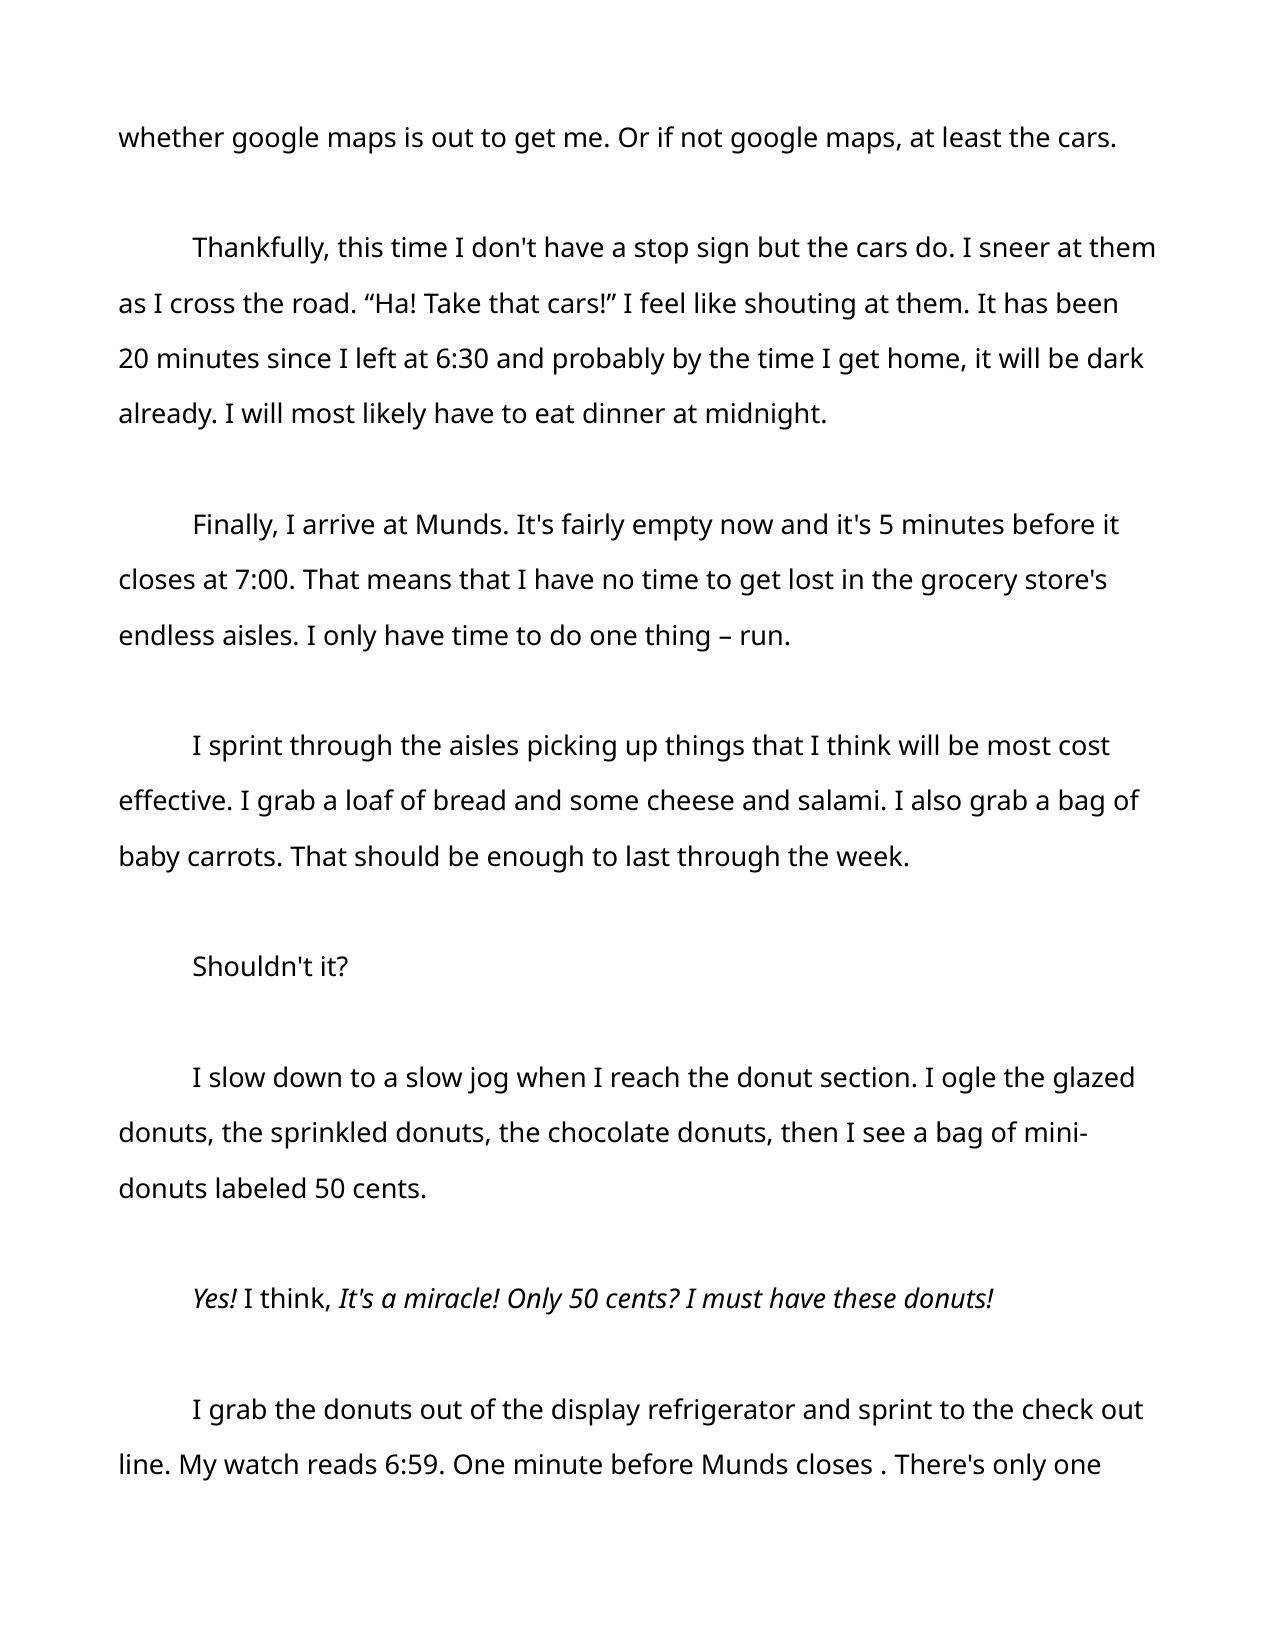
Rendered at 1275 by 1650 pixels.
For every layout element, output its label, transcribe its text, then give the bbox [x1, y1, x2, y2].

text Yes! I think, It's a miracle! Only 50 cents? I must have these donuts! [118, 1280, 1157, 1317]
text Thankfully, this time I don't have a stop sign but the cars do. I sneer at them as I cross the road. “Ha! Take that cars!” I feel like shouting at them. It has been 20 minutes since I left at 6:30 and probably by the time I get home, it will be dark already. I will most likely have to eat dinner at midnight. [118, 229, 1157, 432]
text I sprint through the aisles picking up things that I think will be most cost effective. I grab a loaf of bread and some cheese and salami. I also grab a bag of baby carrots. That should be enough to last through the week. [118, 727, 1157, 874]
text I slow down to a slow jog when I reach the donut section. I ogle the glazed donuts, the sprinkled donuts, the chocolate donuts, then I see a bag of mini-donuts labeled 50 cents. [118, 1058, 1157, 1206]
text whether google maps is out to get me. Or if not google maps, at least the cars. [118, 118, 1157, 155]
text Shouldn't it? [118, 948, 1157, 985]
text Finally, I arrive at Munds. It's fairly empty now and it's 5 minutes before it closes at 7:00. That means that I have no time to get lost in the grocery store's endless aisles. I only have time to do one thing – run. [118, 505, 1157, 653]
text I grab the donuts out of the display refrigerator and sprint to the check out line. My watch reads 6:59. One minute before Munds closes . There's only one [118, 1390, 1157, 1482]
